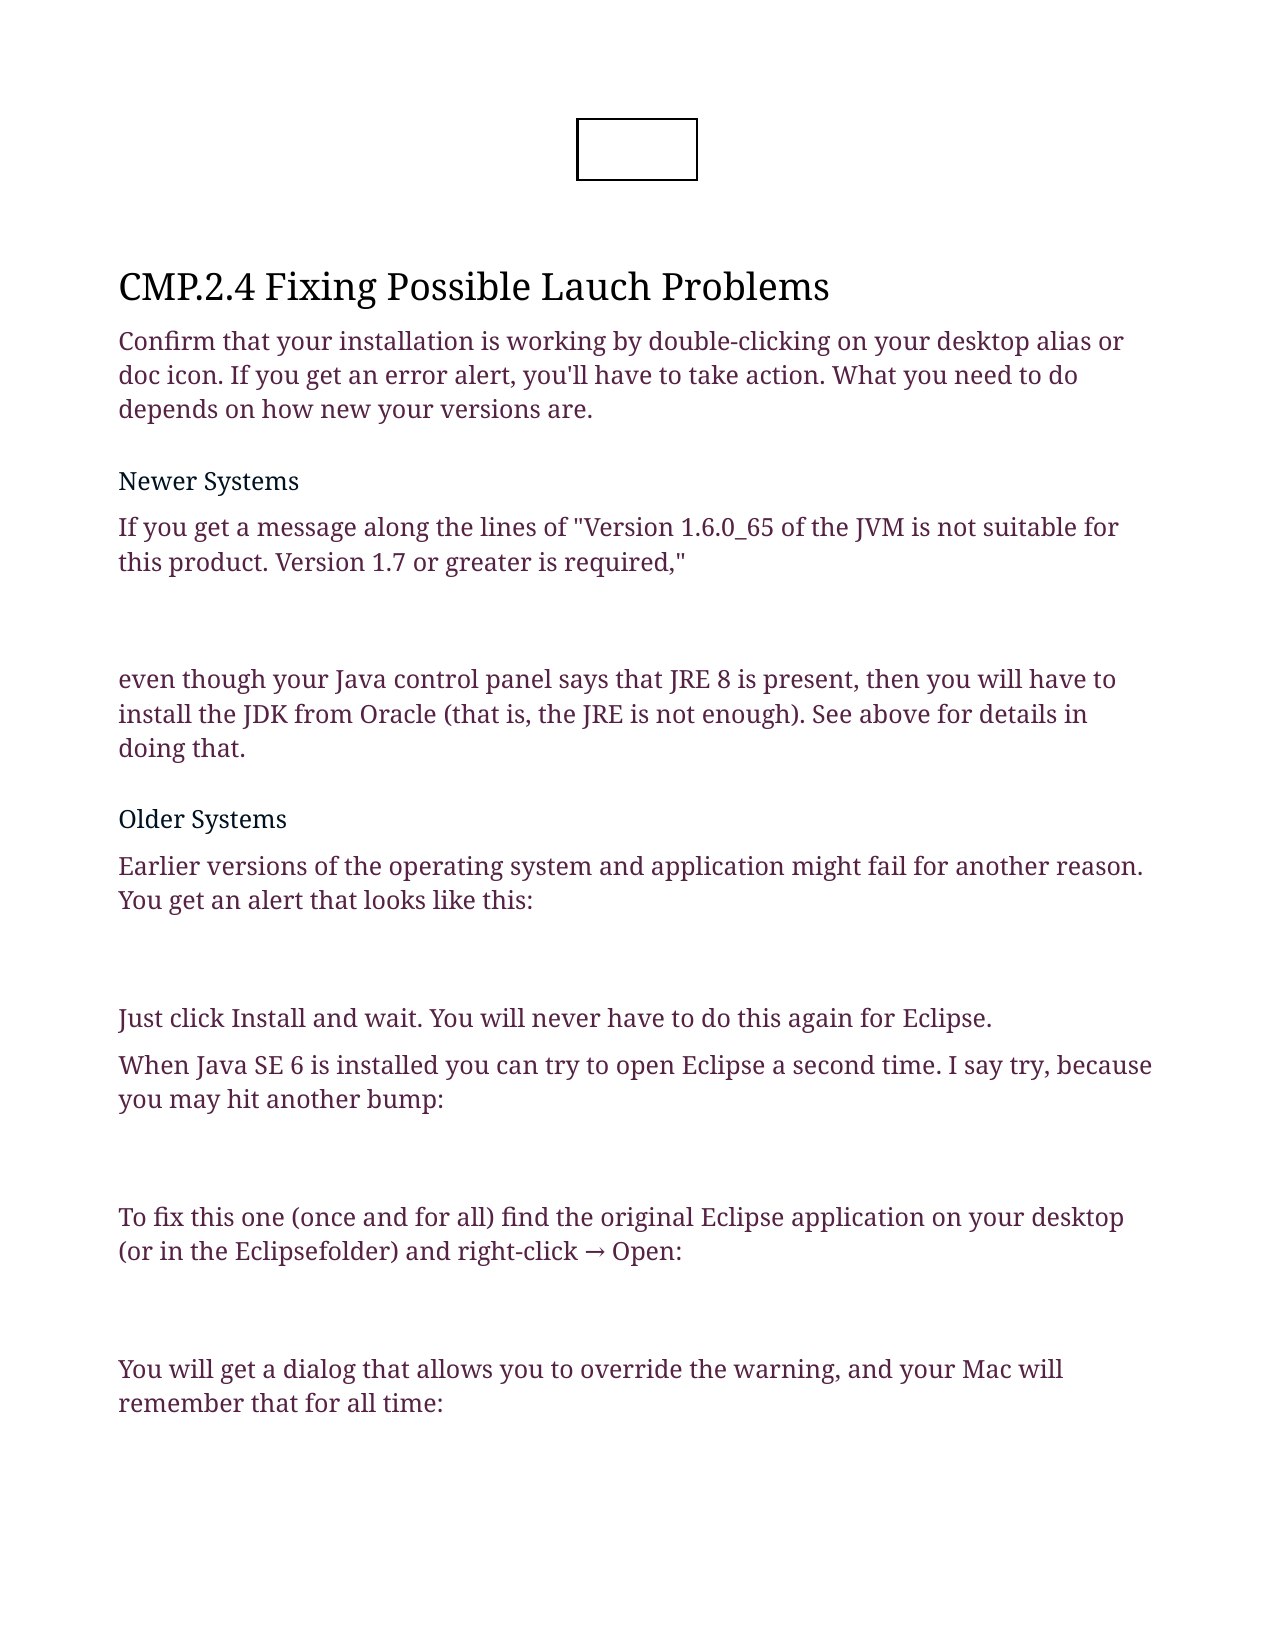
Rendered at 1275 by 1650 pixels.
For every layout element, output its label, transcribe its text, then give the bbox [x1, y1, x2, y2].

text If you get a message along the lines of "Version 1.6.0_65 of the JVM is not suitable for this product. Version 1.7 or greater is required," [118, 510, 1157, 578]
subtitle Newer Systems [118, 463, 1157, 498]
text To fix this one (once and for all) find the original Eclipse application on your desktop (or in the Eclipsefolder) and right-click → Open: [118, 1199, 1157, 1268]
text Confirm that your installation is working by double-clicking on your desktop alias or doc icon. If you get an error alert, you'll have to take action. What you need to do depends on how new your versions are. [118, 323, 1157, 426]
text Just click Install and wait. You will never have to do this again for Eclipse. [118, 1001, 1157, 1035]
subtitle Older Systems [118, 802, 1157, 836]
text even though your Java control panel says that JRE 8 is present, then you will have to install the JDK from Oracle (that is, the JRE is not enough). See above for details in doing that. [118, 662, 1157, 764]
subtitle CMP.2.4 Fixing Possible Lauch Problems [118, 260, 1157, 311]
text You will get a dialog that allows you to override the warning, and your Mac will remember that for all time: [118, 1352, 1157, 1420]
text Earlier versions of the operating system and application might fail for another reason. You get an alert that looks like this: [118, 849, 1157, 917]
text When Java SE 6 is installed you can try to open Eclipse a second time. I say try, because you may hit another bump: [118, 1047, 1157, 1116]
